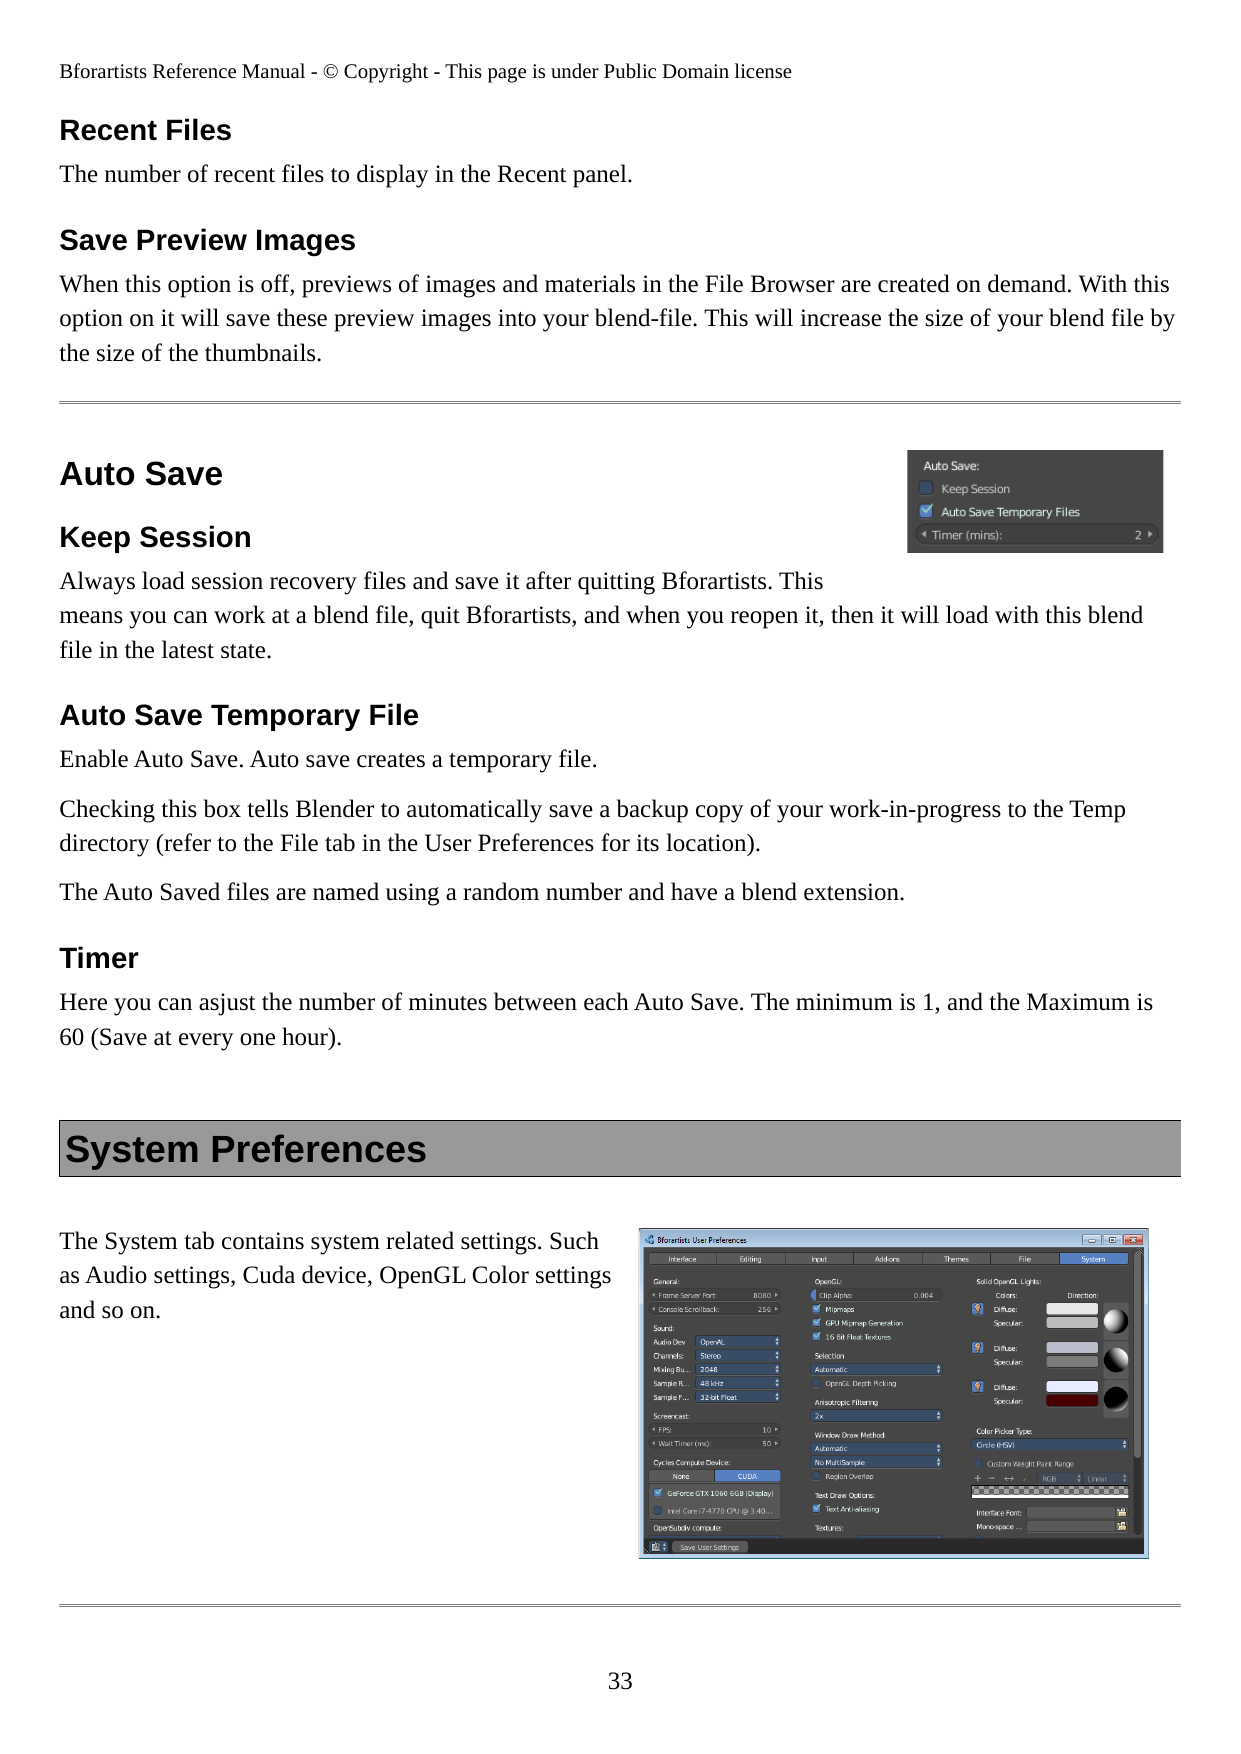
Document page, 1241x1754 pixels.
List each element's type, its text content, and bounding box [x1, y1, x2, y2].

table_header System Preferences [60, 1121, 1181, 1176]
text When this option is off, previews of images and materials in the File Browser are created on demand. With this option on it will save these preview images into your blend-file. This will increase the size of your blend file by the size of the thumbnails. [59, 269, 1181, 366]
text The Auto Saved files are named using a random number and have a blend extension. [59, 877, 1181, 906]
subtitle Timer [59, 941, 1181, 974]
subtitle [1164, 519, 1181, 553]
subtitle Recent Files [59, 113, 1181, 146]
text The System tab contains system related settings. Such as Audio settings, Cuda device, OpenGL Color settings and so on. [59, 1226, 1181, 1324]
subtitle Auto Save [59, 454, 907, 492]
subtitle Keep Session [59, 519, 907, 553]
subtitle Save Preview Images [59, 222, 1181, 256]
text The number of recent files to display in the Recent panel. [59, 159, 1181, 188]
picture [638, 1228, 1149, 1559]
text Here you can asjust the number of minutes between each Auto Save. The minimum is 1, and the Maximum is 60 (Save at every one hour). [59, 987, 1181, 1050]
text Enable Auto Save. Auto save creates a temporary file. [59, 744, 1181, 773]
subtitle Auto Save Temporary File [59, 698, 1181, 732]
picture [907, 450, 1164, 553]
text Always load session recovery files and save it after quitting Bforartists. This means you can work at a blend file, quit Bforartists, and when you reopen it, then it will load with this blend file in the latest state. [59, 566, 1181, 663]
text Checking this box tells Blender to automatically save a backup copy of your work-in-progress to the Temp directory (refer to the File tab in the User Preferences for its location). [59, 794, 1181, 857]
subtitle [1164, 454, 1181, 492]
